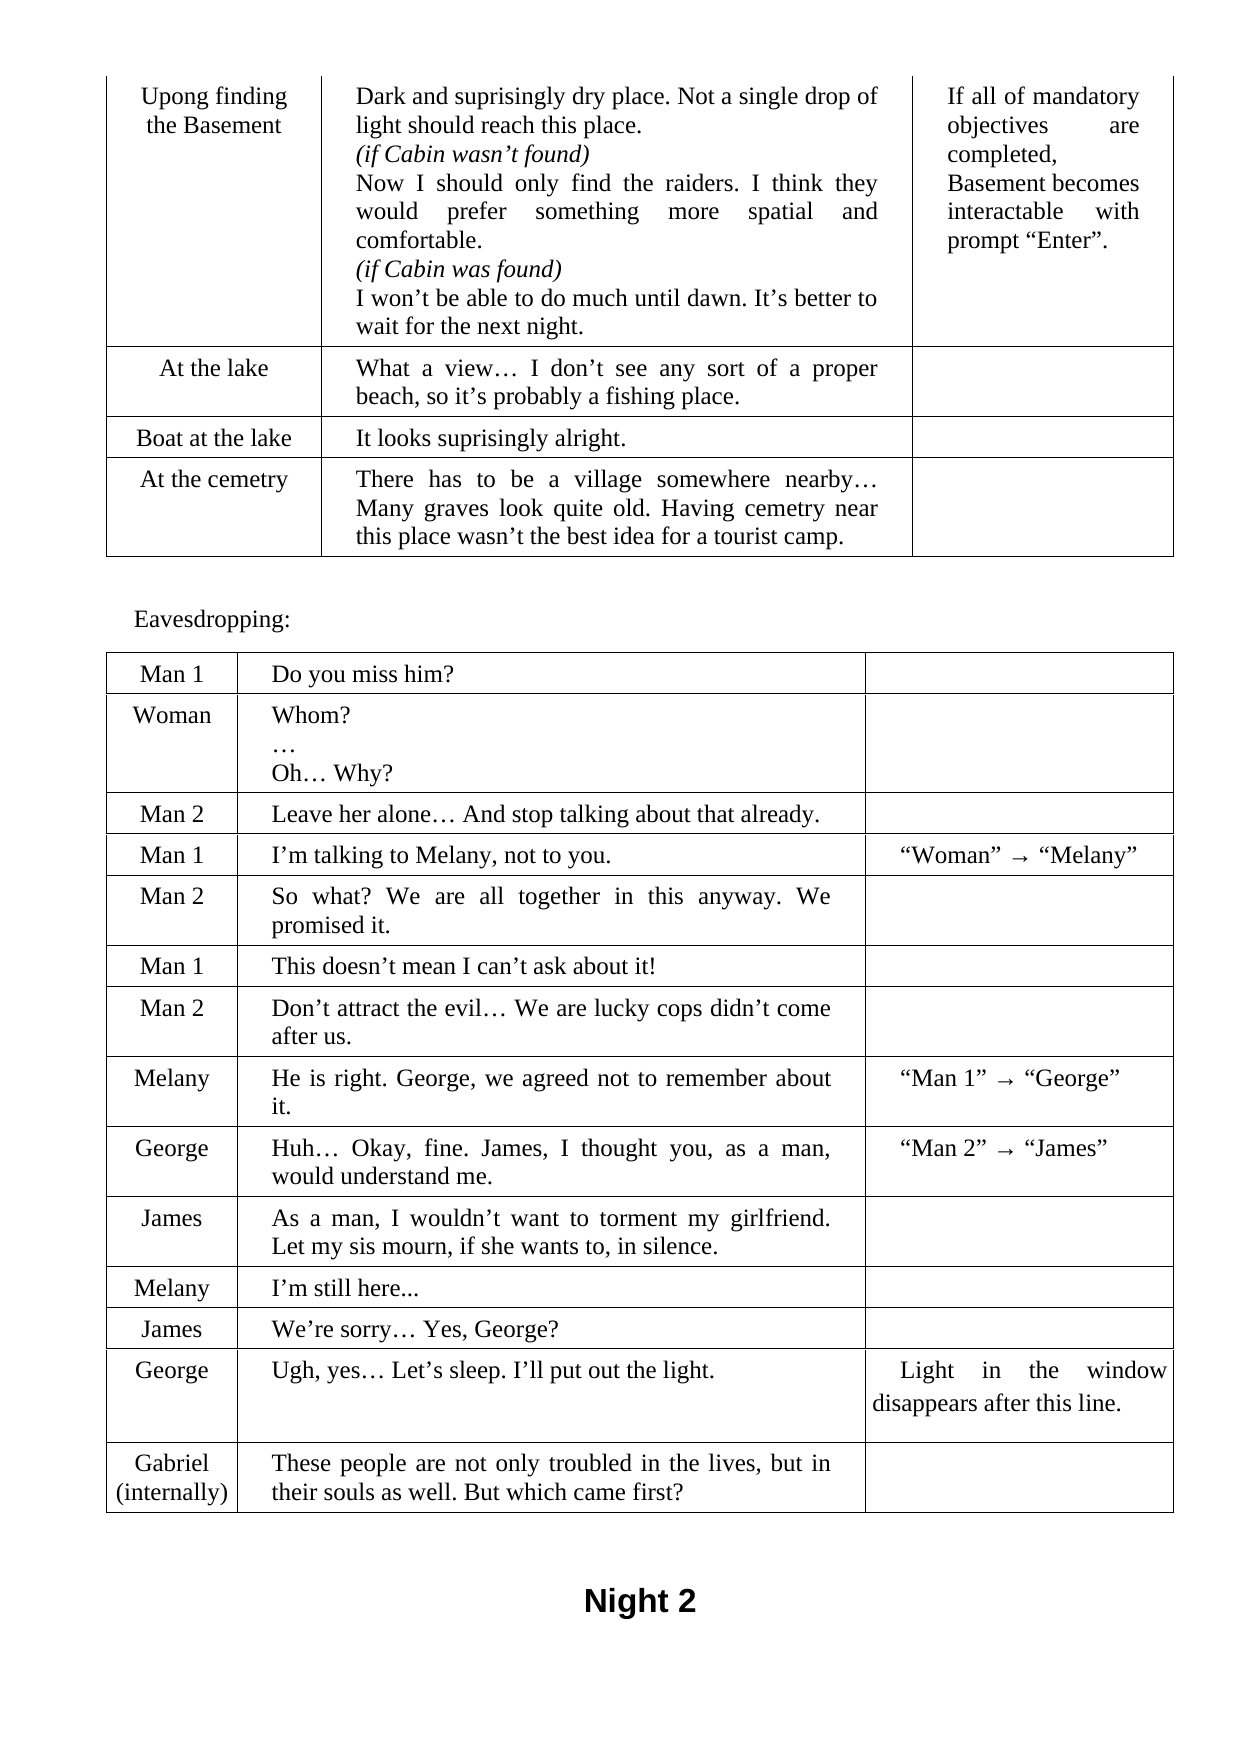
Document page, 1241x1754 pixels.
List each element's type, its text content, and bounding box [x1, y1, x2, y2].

table_header [866, 653, 1173, 693]
text Eavesdropping: [106, 604, 1174, 633]
subtitle Night 2 [106, 1581, 1174, 1619]
table_cell These people are not only troubled in the lives, but in their souls as well. But which came first? [238, 1443, 865, 1512]
table_header Do you miss him? [238, 653, 865, 693]
table_cell If all of mandatory objectives are completed, Basement becomes interactable with prompt “Enter”. [913, 76, 1173, 346]
table_cell Whom? … Oh… Why? [238, 695, 865, 792]
table_cell [913, 347, 1173, 416]
table_cell I’m still here... [238, 1267, 865, 1307]
table_cell [913, 417, 1173, 457]
table_cell [913, 458, 1173, 556]
table_cell Boat at the lake [107, 417, 321, 457]
table_cell Gabriel (internally) [107, 1443, 237, 1512]
table_cell [866, 946, 1173, 986]
table_cell He is right. George, we agreed not to remember about it. [238, 1057, 865, 1126]
table_cell Man 2 [107, 793, 237, 833]
table_header Man 1 [107, 653, 237, 693]
table_cell Man 1 [107, 835, 237, 875]
table_cell I’m talking to Melany, not to you. [238, 835, 865, 875]
table_cell James [107, 1197, 237, 1266]
table_cell Melany [107, 1267, 237, 1307]
table_cell “Man 1” → “George” [866, 1057, 1173, 1126]
table_cell George [107, 1350, 237, 1442]
table_cell [866, 1308, 1173, 1348]
table_cell What a view… I don’t see any sort of a proper beach, so it’s probably a fishing place. [322, 347, 912, 416]
table_cell Don’t attract the evil… We are lucky cops didn’t come after us. [238, 987, 865, 1056]
table_cell Huh… Okay, fine. James, I thought you, as a man, would understand me. [238, 1127, 865, 1196]
table_cell [866, 1267, 1173, 1307]
table_cell Man 2 [107, 987, 237, 1056]
table_cell At the cemetry [107, 458, 321, 556]
table_cell [866, 793, 1173, 833]
table_cell [866, 1197, 1173, 1266]
table_cell Man 1 [107, 946, 237, 986]
table_cell We’re sorry… Yes, George? [238, 1308, 865, 1348]
table_cell Man 2 [107, 876, 237, 945]
table_cell Ugh, yes… Let’s sleep. I’ll put out the light. [238, 1350, 865, 1442]
table_cell Melany [107, 1057, 237, 1126]
table_cell As a man, I wouldn’t want to torment my girlfriend. Let my sis mourn, if she wants to, in silence. [238, 1197, 865, 1266]
table_cell [866, 987, 1173, 1056]
table_cell George [107, 1127, 237, 1196]
table_cell So what? We are all together in this anyway. We promised it. [238, 876, 865, 945]
table_cell Dark and suprisingly dry place. Not a single drop of light should reach this place. (if Cabin wasn’t found) Now I should only find the raiders. I think they would prefer something more spatial and comfortable. (if Cabin was found) I won’t be able to do much until dawn. It’s better to wait for the next night. [322, 76, 912, 346]
table_cell [866, 1443, 1173, 1512]
table_cell Light in the window disappears after this line. [866, 1350, 1173, 1442]
table_cell Leave her alone… And stop talking about that already. [238, 793, 865, 833]
table_cell There has to be a village somewhere nearby… Many graves look quite old. Having cemetry near this place wasn’t the best idea for a tourist camp. [322, 458, 912, 556]
table_cell At the lake [107, 347, 321, 416]
table_cell [866, 695, 1173, 792]
table_cell Upong finding the Basement [107, 76, 321, 346]
table_cell “Man 2” → “James” [866, 1127, 1173, 1196]
table_cell James [107, 1308, 237, 1348]
table_cell It looks suprisingly alright. [322, 417, 912, 457]
table_cell This doesn’t mean I can’t ask about it! [238, 946, 865, 986]
table_cell Woman [107, 695, 237, 792]
table_cell “Woman” → “Melany” [866, 835, 1173, 875]
table_cell [866, 876, 1173, 945]
